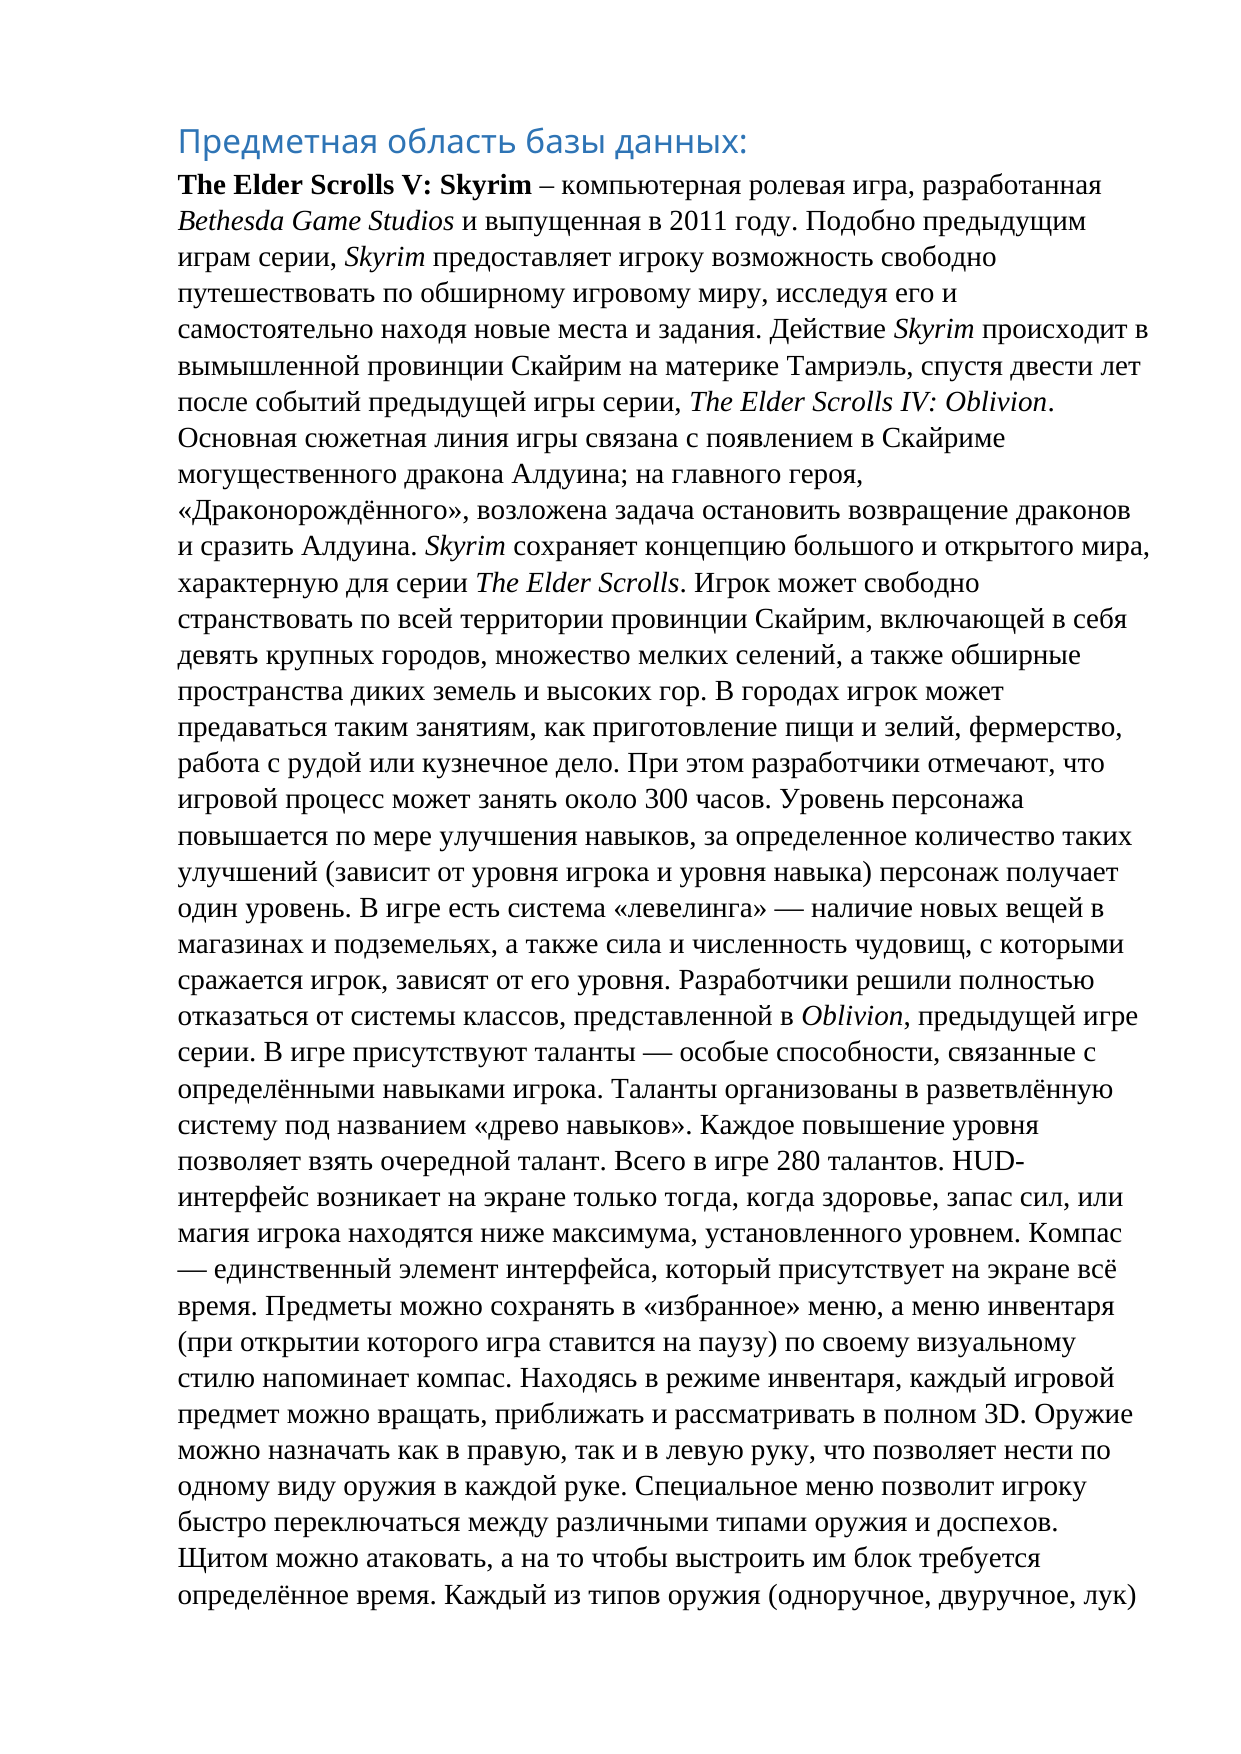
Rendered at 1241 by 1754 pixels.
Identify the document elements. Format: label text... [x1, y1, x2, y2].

subtitle Предметная область базы данных: [177, 118, 1152, 163]
text The Elder Scrolls V: Skyrim – компьютерная ролевая игра, разработанная Bethesda Game Studios и выпущенная в 2011 году. Подобно предыдущим играм серии, Skyrim предоставляет игроку возможность свободно путешествовать по обширному игровому миру, исследуя его и самостоятельно находя новые места и задания. Действие Skyrim происходит в вымышленной провинции Скайрим на материке Тамриэль, спустя двести лет после событий предыдущей игры серии, The Elder Scrolls IV: Oblivion. Основная сюжетная линия игры связана с появлением в Скайриме могущественного дракона Алдуина; на главного героя, «Драконорождённого», возложена задача остановить возвращение драконов и сразить Алдуина. Skyrim сохраняет концепцию большого и открытого мира, характерную для серии The Elder Scrolls. Игрок может свободно странствовать по всей территории провинции Скайрим, включающей в себя девять крупных городов, множество мелких селений, а также обширные пространства диких земель и высоких гор. В городах игрок может предаваться таким занятиям, как приготовление пищи и зелий, фермерство, работа с рудой или кузнечное дело. При этом разработчики отмечают, что игровой процесс может занять около 300 часов. Уровень персонажа повышается по мере улучшения навыков, за определенное количество таких улучшений (зависит от уровня игрока и уровня навыка) персонаж получает один уровень. В игре есть система «левелинга» — наличие новых вещей в магазинах и подземельях, а также сила и численность чудовищ, с которыми сражается игрок, зависят от его уровня. Разработчики решили полностью отказаться от системы классов, представленной в Oblivion, предыдущей игре серии. В игре присутствуют таланты — особые способности, связанные с определёнными навыками игрока. Таланты организованы в разветвлённую систему под названием «древо навыков». Каждое повышение уровня позволяет взять очередной талант. Всего в игре 280 талантов. HUD-интерфейс возникает на экране только тогда, когда здоровье, запас сил, или магия игрока находятся ниже максимума, установленного уровнем. Компас — единственный элемент интерфейса, который присутствует на экране всё время. Предметы можно сохранять в «избранное» меню, а меню инвентаря (при открытии которого игра ставится на паузу) по своему визуальному стилю напоминает компас. Находясь в режиме инвентаря, каждый игровой предмет можно вращать, приближать и рассматривать в полном 3D. Оружие можно назначать как в правую, так и в левую руку, что позволяет нести по одному виду оружия в каждой руке. Специальное меню позволит игроку быстро переключаться между различными типами оружия и доспехов. Щитом можно атаковать, а на то чтобы выстроить им блок требуется определённое время. Каждый из типов оружия (одноручное, двуручное, лук) [177, 167, 1152, 1610]
